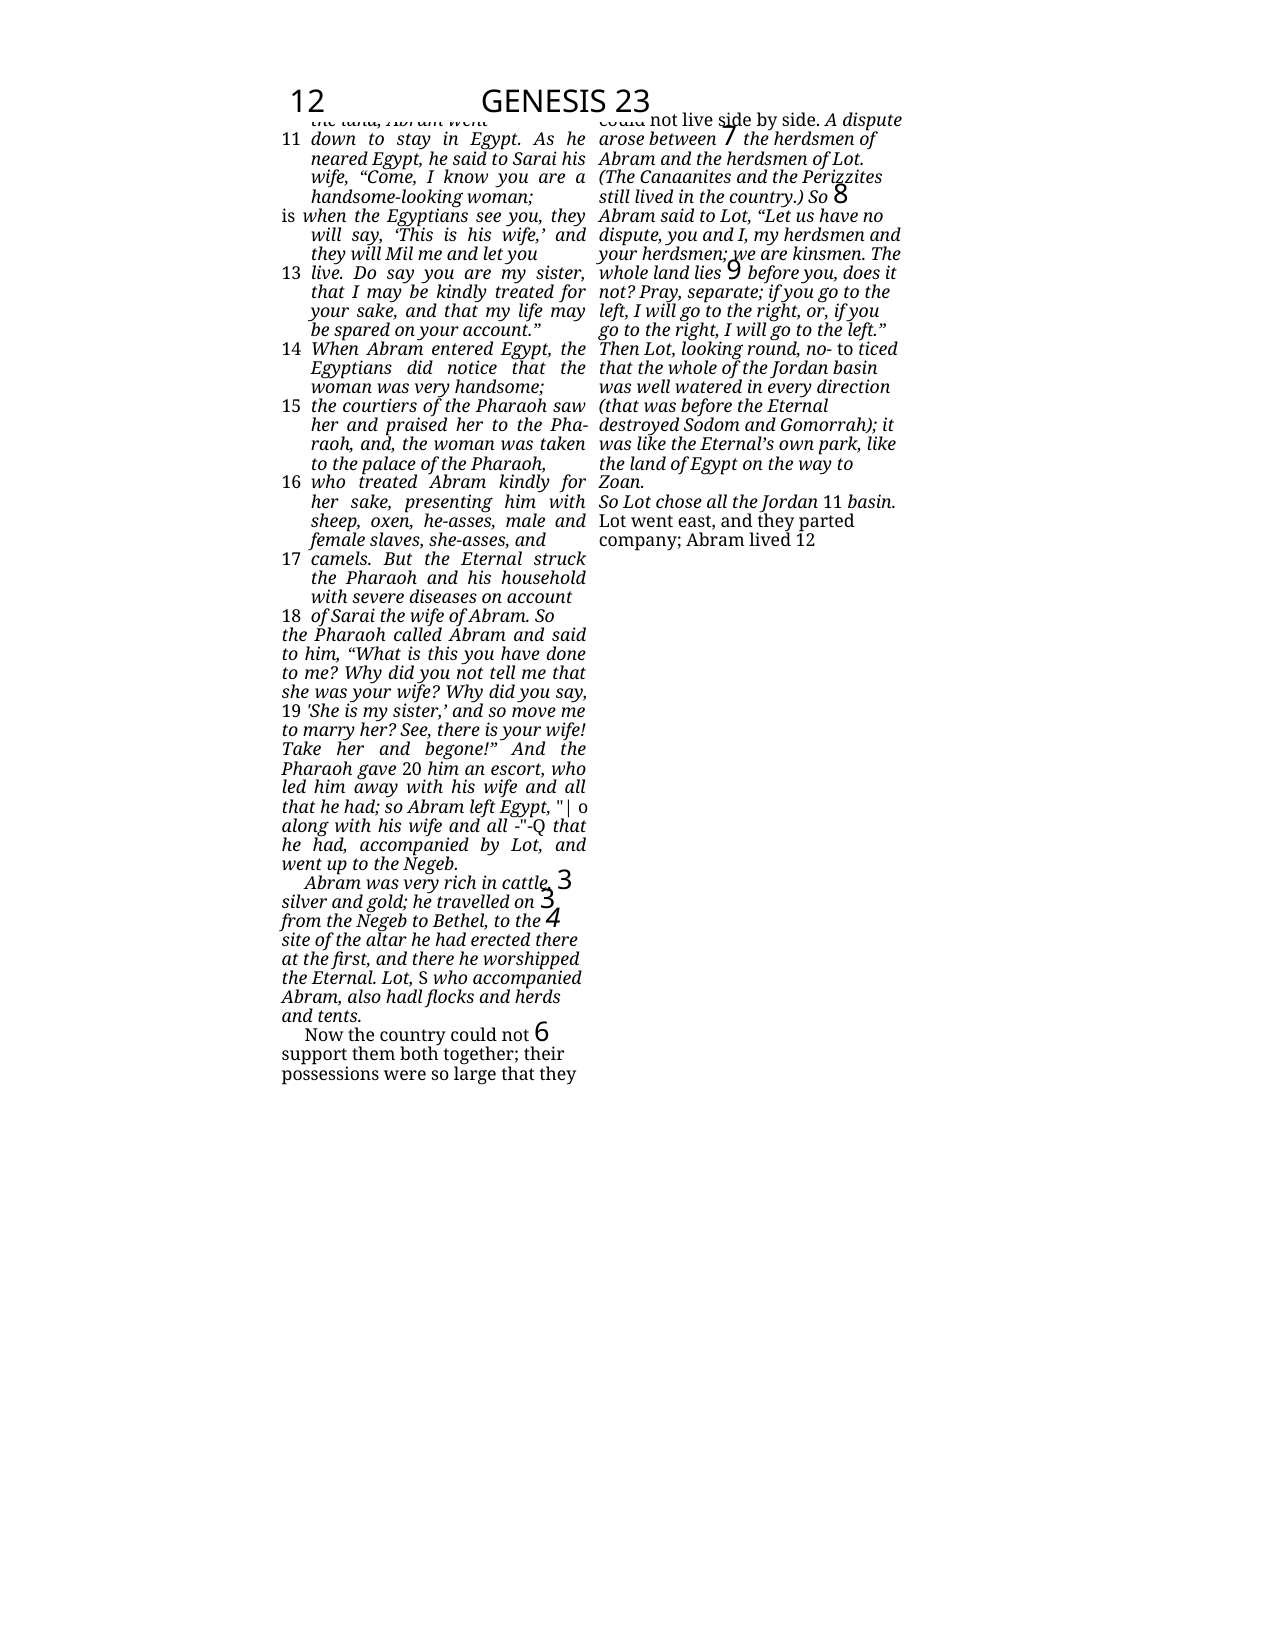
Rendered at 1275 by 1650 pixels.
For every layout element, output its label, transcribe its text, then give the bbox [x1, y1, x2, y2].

list When Abram entered Egypt, the Egyptians did notice that the woman was very handsome; [281, 340, 588, 397]
list down to stay in Egypt. As he neared Egypt, he said to Sarai his wife, “Come, I know you are a handsome-looking woman; [281, 131, 588, 207]
list camels. But the Eternal struck the Pharaoh and his household with severe diseases on account [281, 550, 588, 607]
text Now the country could not 6 support them both together; their possessions were so large that they could not live side by side. A dispute arose between 7 the herdsmen of Abram and the herdsmen of Lot. (The Ca­naanites and the Perizzites still lived in the country.) So 8 Abram said to Lot, “Let us have no dispute, you and I, my herds­men and your herdsmen; we are kinsmen. The whole land lies 9 before you, does it not? Pray, separate; if you go to the left, I will go to the right, or, if you go to the right, I will go to the left.” Then Lot, looking round, no- to ticed that the whole of the Jor­dan basin was well watered in every direction (that was before the Eternal destroyed Sodom and Gomorrah); it was like the Eternal’s own park, like the land of Egypt on the way to Zoan. [599, 112, 906, 493]
list live. Do say you are my sister, that I may be kindly treated for your sake, and that my life may be spared on your account.” [281, 264, 588, 340]
list who treated Abram kindly for her sake, presenting him with sheep, oxen, he-asses, male and female slaves, she-asses, and [281, 474, 588, 550]
text So Lot chose all the Jordan 11 basin. Lot went east, and they parted company; Abram lived 12 [599, 493, 906, 550]
text Now the country could not 6 support them both together; their possessions were so large that they could not live side by side. A dispute arose between 7 the herdsmen of Abram and the herdsmen of Lot. (The Ca­naanites and the Perizzites still lived in the country.) So 8 Abram said to Lot, “Let us have no dispute, you and I, my herds­men and your herdsmen; we are kinsmen. The whole land lies 9 before you, does it not? Pray, separate; if you go to the left, I will go to the right, or, if you go to the right, I will go to the left.” Then Lot, looking round, no- to ticed that the whole of the Jor­dan basin was well watered in every direction (that was before the Eternal destroyed Sodom and Gomorrah); it was like the Eternal’s own park, like the land of Egypt on the way to Zoan. [281, 1027, 588, 1084]
text Abram was very rich in cattle, 3 silver and gold; he travelled on 3 from the Negeb to Bethel, to the 4 site of the altar he had erected there at the first, and there he worshipped the Eternal. Lot, S who accompanied Abram, also hadl flocks and herds and tents. [281, 874, 588, 1027]
text the Pharaoh called Abram and said to him, “What is this you have done to me? Why did you not tell me that she was your wife? Why did you say, 19 'She is my sister,’ and so move me to marry her? See, there is your wife! Take her and be­gone!” And the Pharaoh gave 20 him an escort, who led him away with his wife and all that he had; so Abram left Egypt, "| o along with his wife and all -"-Q that he had, accompanied by Lot, and went up to the Negeb. [281, 626, 588, 874]
text is when the Egyptians see you, they will say, ‘This is his wife,’ and they will Mil me and let you [281, 207, 588, 264]
list of Sarai the wife of Abram. So [281, 607, 588, 626]
list There was a famine in the land, and, as the famine was severe in the land, Abram went [281, 112, 588, 131]
list the courtiers of the Pharaoh saw her and praised her to the Pha­raoh, and, the woman was taken to the palace of the Pharaoh, [281, 397, 588, 474]
